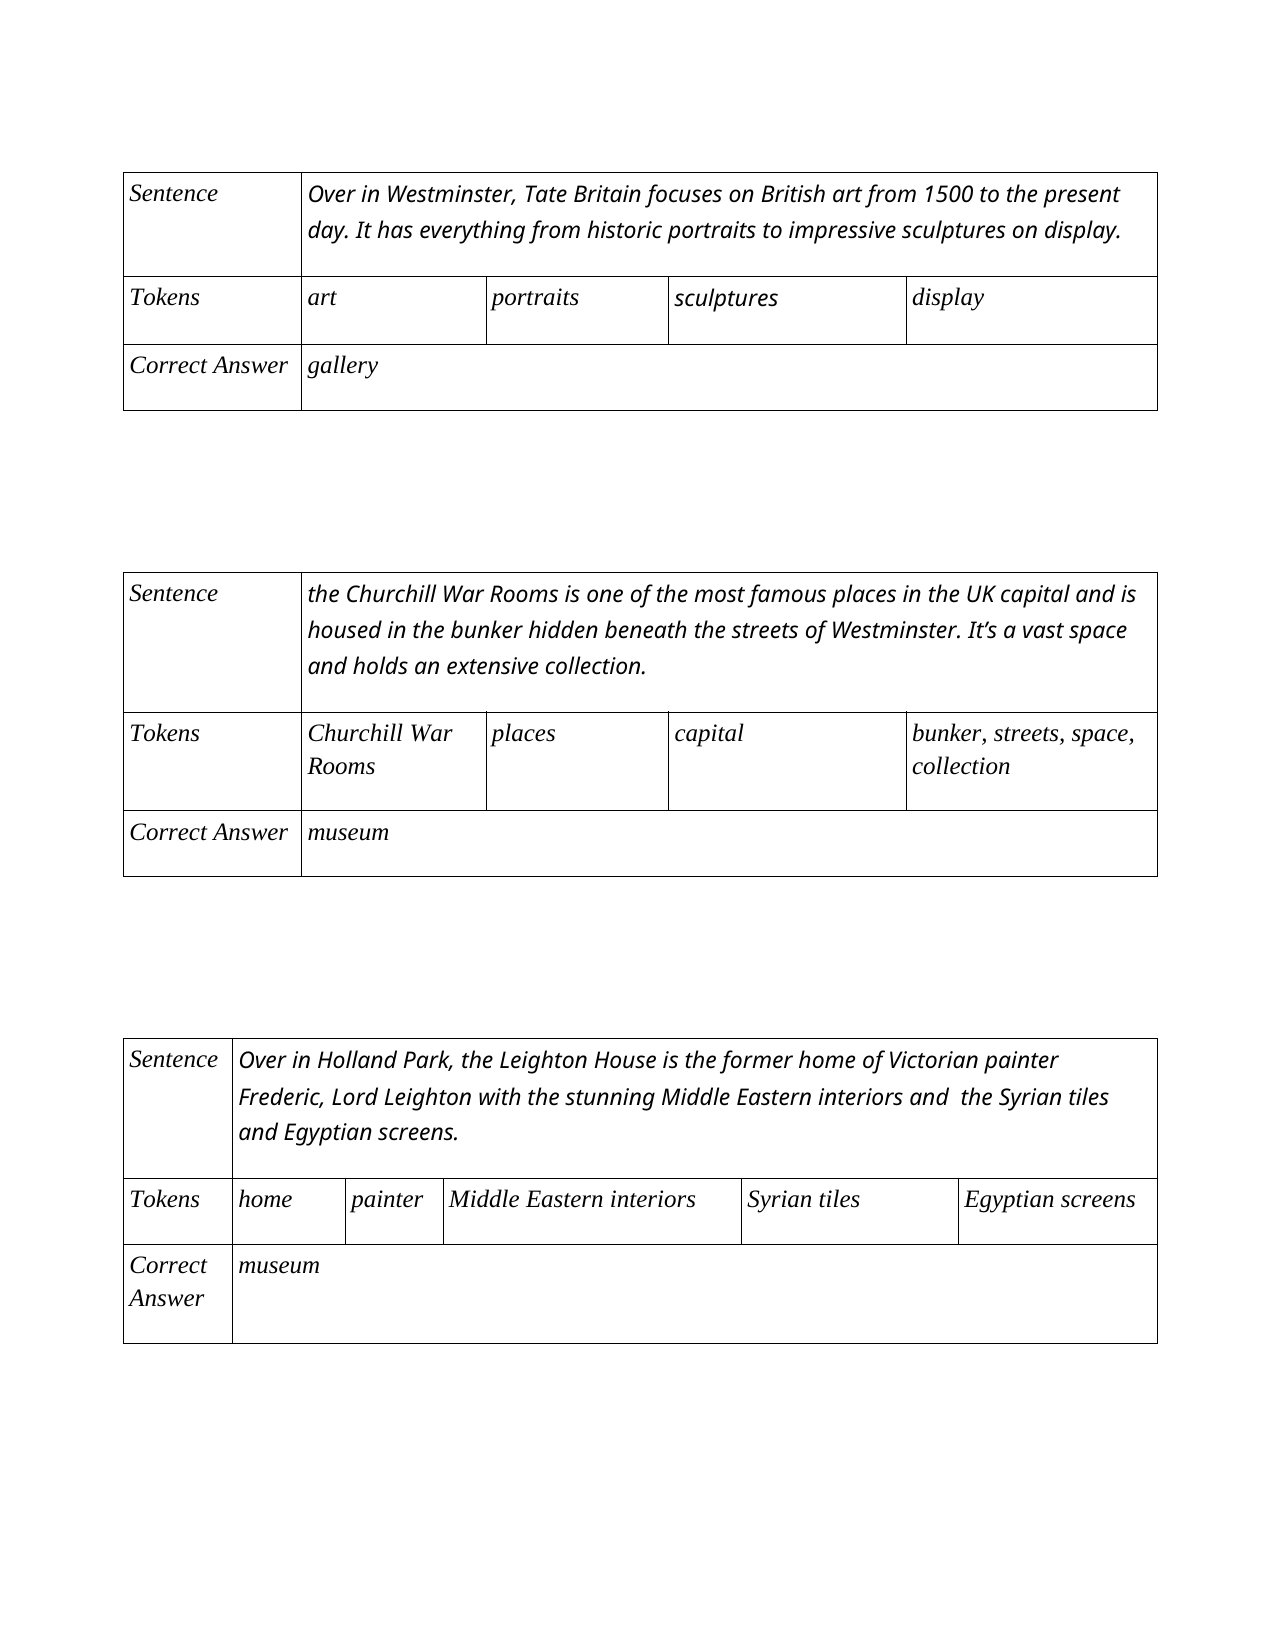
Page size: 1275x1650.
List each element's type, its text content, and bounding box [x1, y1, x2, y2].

table_cell Tokens [124, 1179, 232, 1244]
table_cell home [233, 1179, 345, 1244]
table_cell Middle Eastern interiors [444, 1179, 741, 1244]
table_cell Egyptian screens [959, 1179, 1157, 1244]
table_cell Correct Answer [124, 1245, 232, 1343]
table_header the Churchill War Rooms is one of the most famous places in the UK capital and is housed in the bunker hidden beneath the streets of Westminster. It’s a vast space and holds an extensive collection. [302, 573, 1157, 711]
table_header Sentence [124, 573, 301, 711]
table_cell bunker, streets, space, collection [907, 713, 1157, 810]
table_cell display [907, 277, 1157, 344]
table_cell gallery [302, 345, 1157, 409]
table_header Over in Westminster, Tate Britain focuses on British art from 1500 to the present day. It has everything from historic portraits to impressive sculptures on display. [302, 173, 1157, 276]
table_cell Correct Answer [124, 345, 301, 409]
table_cell places [487, 713, 668, 810]
table_cell Correct Answer [124, 811, 301, 876]
table_cell art [302, 277, 486, 344]
table_cell painter [346, 1179, 443, 1244]
table_cell sculptures [669, 277, 906, 344]
table_cell museum [302, 811, 1157, 876]
table_cell Tokens [124, 277, 301, 344]
table_cell capital [669, 713, 906, 810]
table_header Over in Holland Park, the Leighton House is the former home of Victorian painter Frederic, Lord Leighton with the stunning Middle Eastern interiors and the Syrian tiles and Egyptian screens. [233, 1039, 1157, 1178]
table_cell portraits [487, 277, 668, 344]
table_cell Syrian tiles [742, 1179, 958, 1244]
table_header Sentence [124, 173, 301, 276]
table_cell Churchill War Rooms [302, 713, 486, 810]
table_cell Tokens [124, 713, 301, 810]
table_header Sentence [124, 1039, 232, 1178]
table_cell museum [233, 1245, 1157, 1343]
